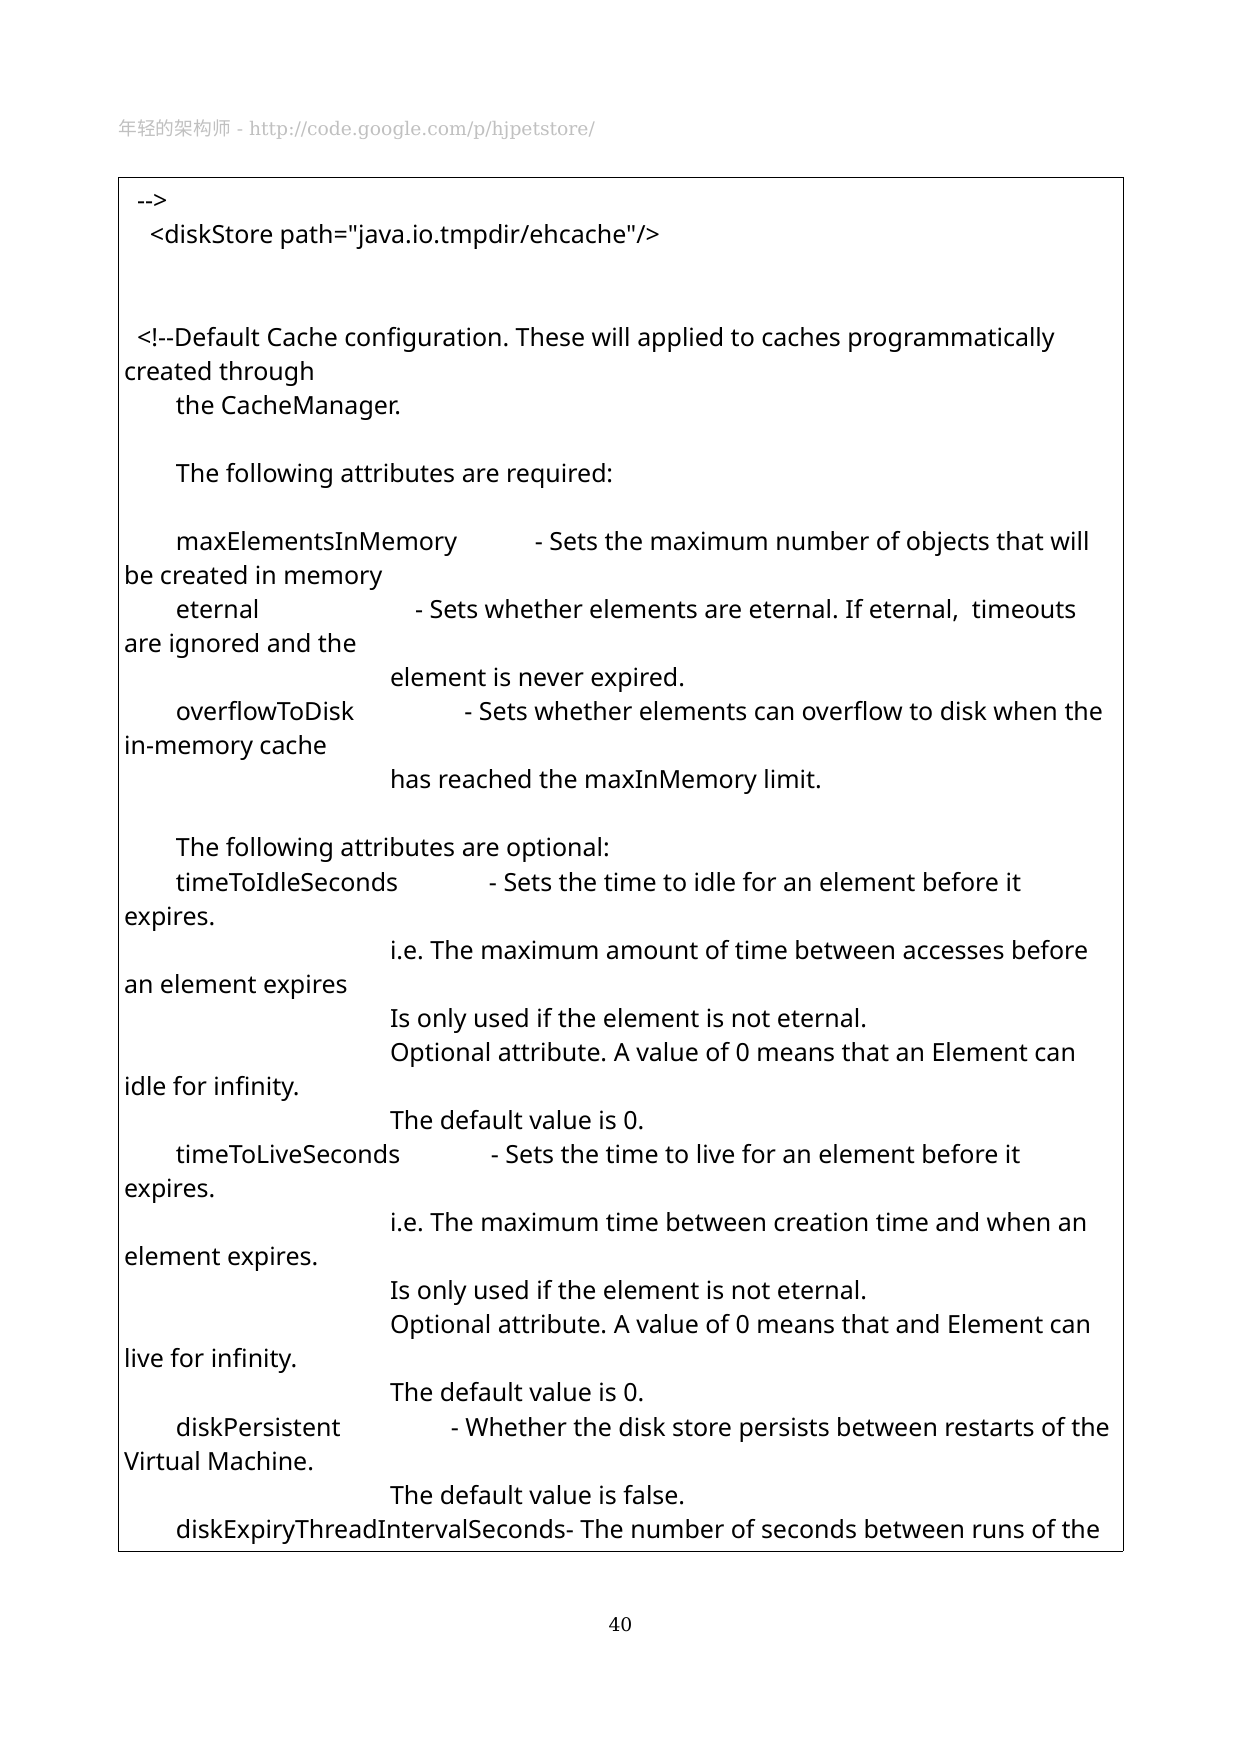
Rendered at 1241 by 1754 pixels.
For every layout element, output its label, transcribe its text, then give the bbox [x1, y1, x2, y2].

table_cell --> <diskStore path="java.io.tmpdir/ehcache"/> <!--Default Cache configuration. These will applied to caches programmatically created through the CacheManager. The following attributes are required: maxElementsInMemory - Sets the maximum number of objects that will be created in memory eternal - Sets whether elements are eternal. If eternal, timeouts are ignored and the element is never expired. overflowToDisk - Sets whether elements can overflow to disk when the in-memory cache has reached the maxInMemory limit. The following attributes are optional: timeToIdleSeconds - Sets the time to idle for an element before it expires. i.e. The maximum amount of time between accesses before an element expires Is only used if the element is not eternal. Optional attribute. A value of 0 means that an Element can idle for infinity. The default value is 0. timeToLiveSeconds - Sets the time to live for an element before it expires. i.e. The maximum time between creation time and when an element expires. Is only used if the element is not eternal. Optional attribute. A value of 0 means that and Element can live for infinity. The default value is 0. diskPersistent - Whether the disk store persists between restarts of the Virtual Machine. The default value is false. diskExpiryThreadIntervalSeconds- The number of seconds between runs of the [119, 178, 1123, 1551]
